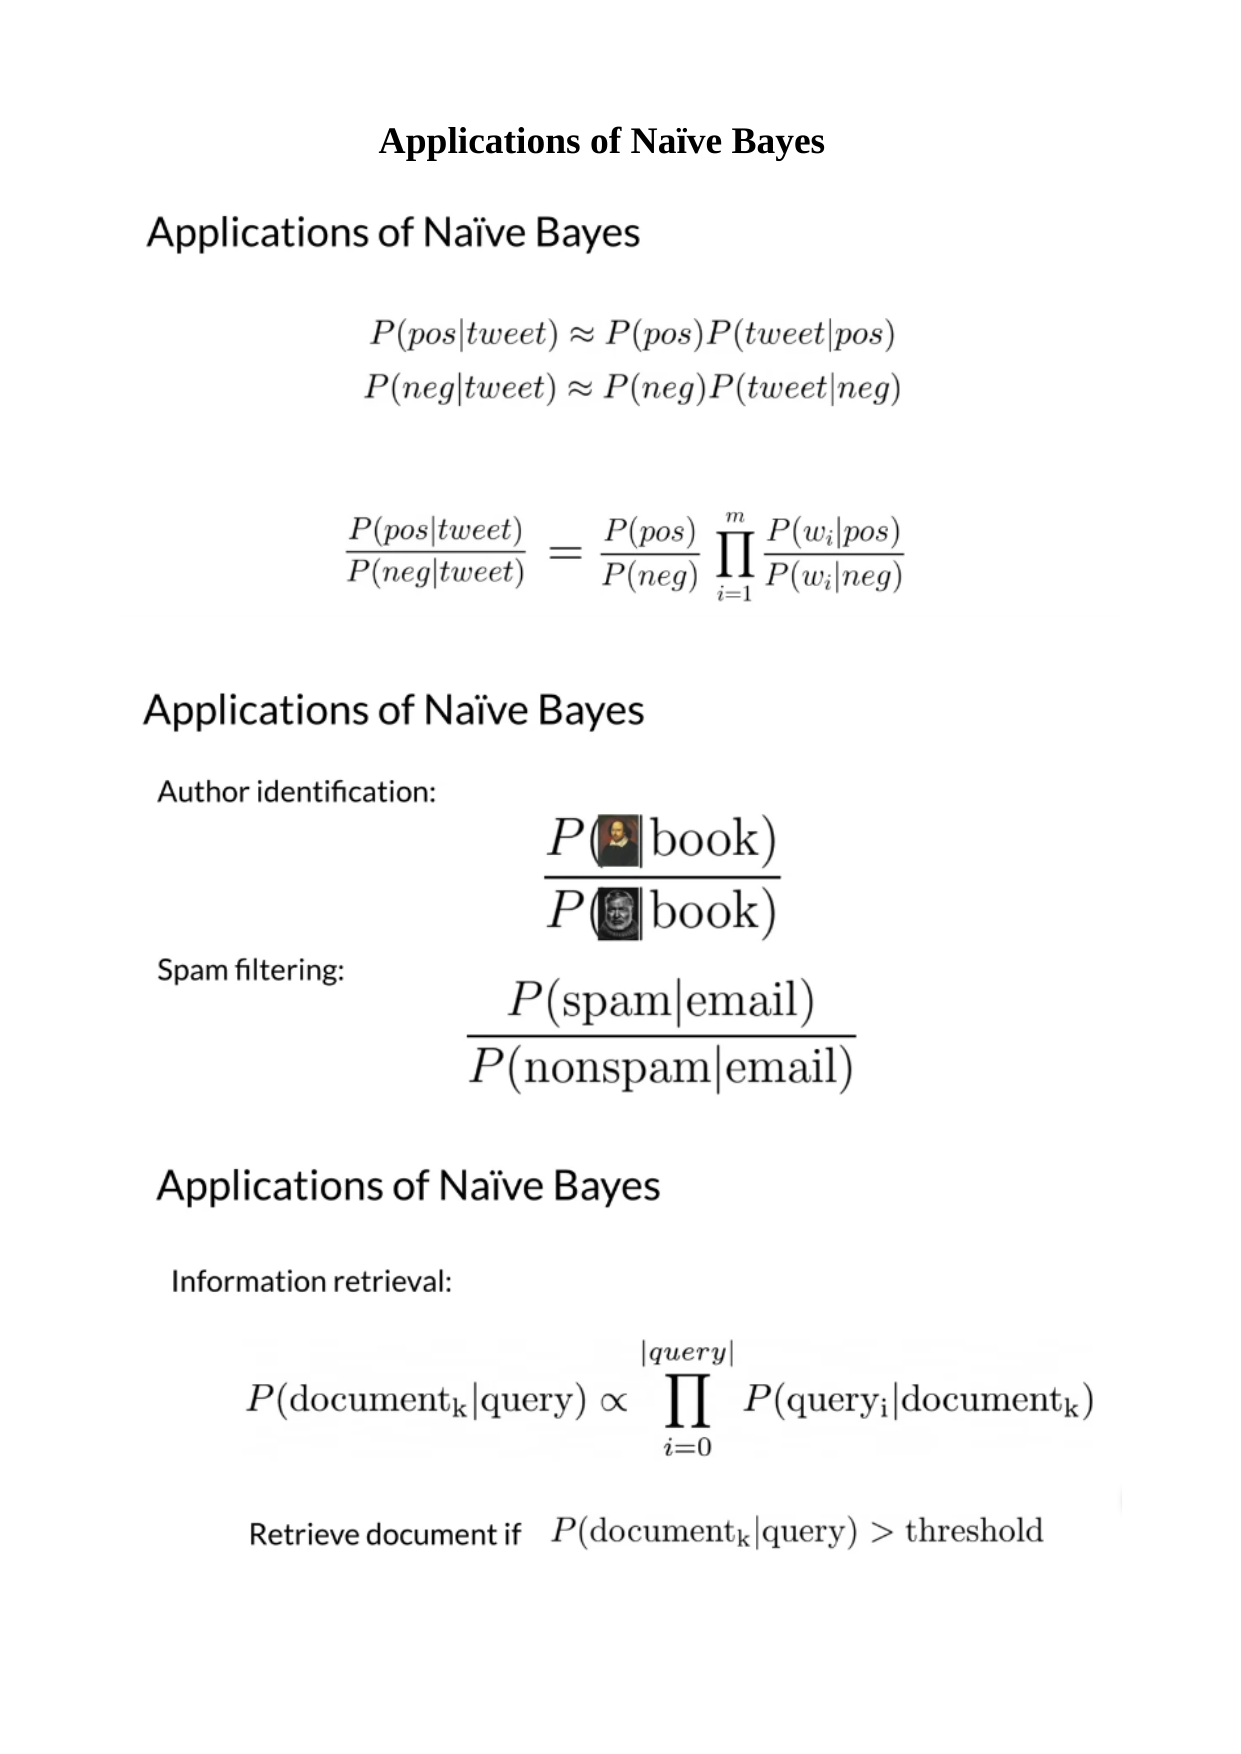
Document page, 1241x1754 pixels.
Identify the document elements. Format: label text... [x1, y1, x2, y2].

picture [118, 674, 1123, 1099]
picture [118, 1156, 1123, 1572]
picture [118, 202, 1123, 617]
subtitle Applications of Naïve Bayes [118, 118, 1122, 161]
